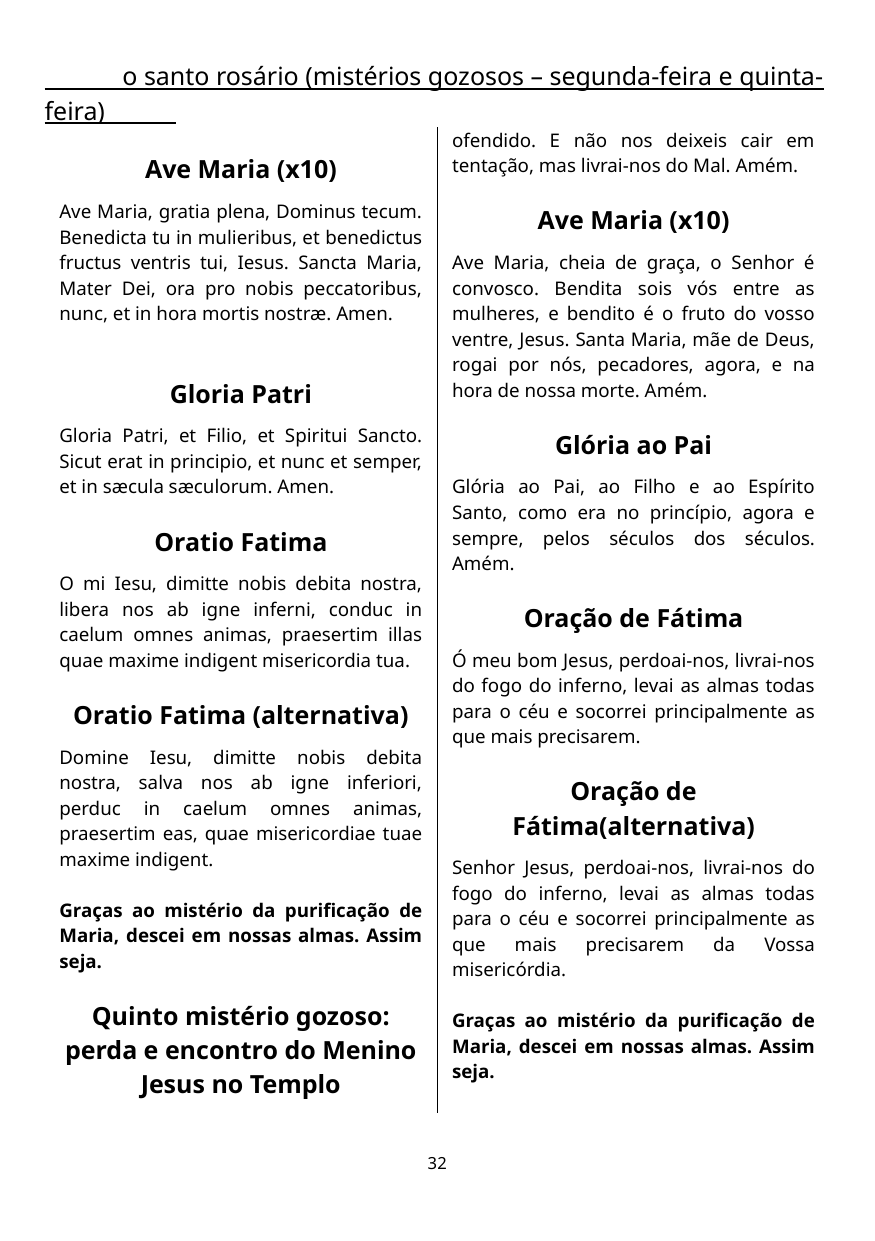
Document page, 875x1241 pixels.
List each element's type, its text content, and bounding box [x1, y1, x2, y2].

table_header ofendido. E não nos deixeis cair em tentação, mas livrai-nos do Mal. Amém. Ave Maria (x10) Ave Maria, cheia de graça, o Senhor é convosco. Bendita sois vós entre as mulheres, e bendito é o fruto do vosso ventre, Jesus. Santa Maria, mãe de Deus, rogai por nós, pecadores, agora, e na hora de nossa morte. Amém. Glória ao Pai Glória ao Pai, ao Filho e ao Espírito Santo, como era no princípio, agora e sempre, pelos séculos dos séculos. Amém. Oração de Fátima Ó meu bom Jesus, perdoai-nos, livrai-nos do fogo do inferno, levai as almas todas para o céu e socorrei principalmente as que mais precisarem. Oração de Fátima(alternativa) Senhor Jesus, perdoai-nos, livrai-nos do fogo do inferno, levai as almas todas para o céu e socorrei principalmente as que mais precisarem da Vossa misericórdia. Graças ao mistério da purificação de Maria, descei em nossas almas. Assim seja. [438, 127, 830, 1113]
table_header Ave Maria (x10) Ave Maria, gratia plena, Dominus tecum. Benedicta tu in mulieribus, et benedictus fructus ventris tui, Iesus. Sancta Maria, Mater Dei, ora pro nobis peccatoribus, nunc, et in hora mortis nostræ. Amen. Gloria Patri Gloria Patri, et Filio, et Spiritui Sancto. Sicut erat in principio, et nunc et semper, et in sæcula sæculorum. Amen. Oratio Fatima O mi Iesu, dimitte nobis debita nostra, libera nos ab igne inferni, conduc in caelum omnes animas, praesertim illas quae maxime indigent misericordia tua. Oratio Fatima (alternativa) Domine Iesu, dimitte nobis debita nostra, salva nos ab igne inferiori, perduc in caelum omnes animas, praesertim eas, quae misericordiae tuae maxime indigent. Graças ao mistério da purificação de Maria, descei em nossas almas. Assim seja. Quinto mistério gozoso: perda e encontro do Menino Jesus no Templo [44, 127, 437, 1113]
